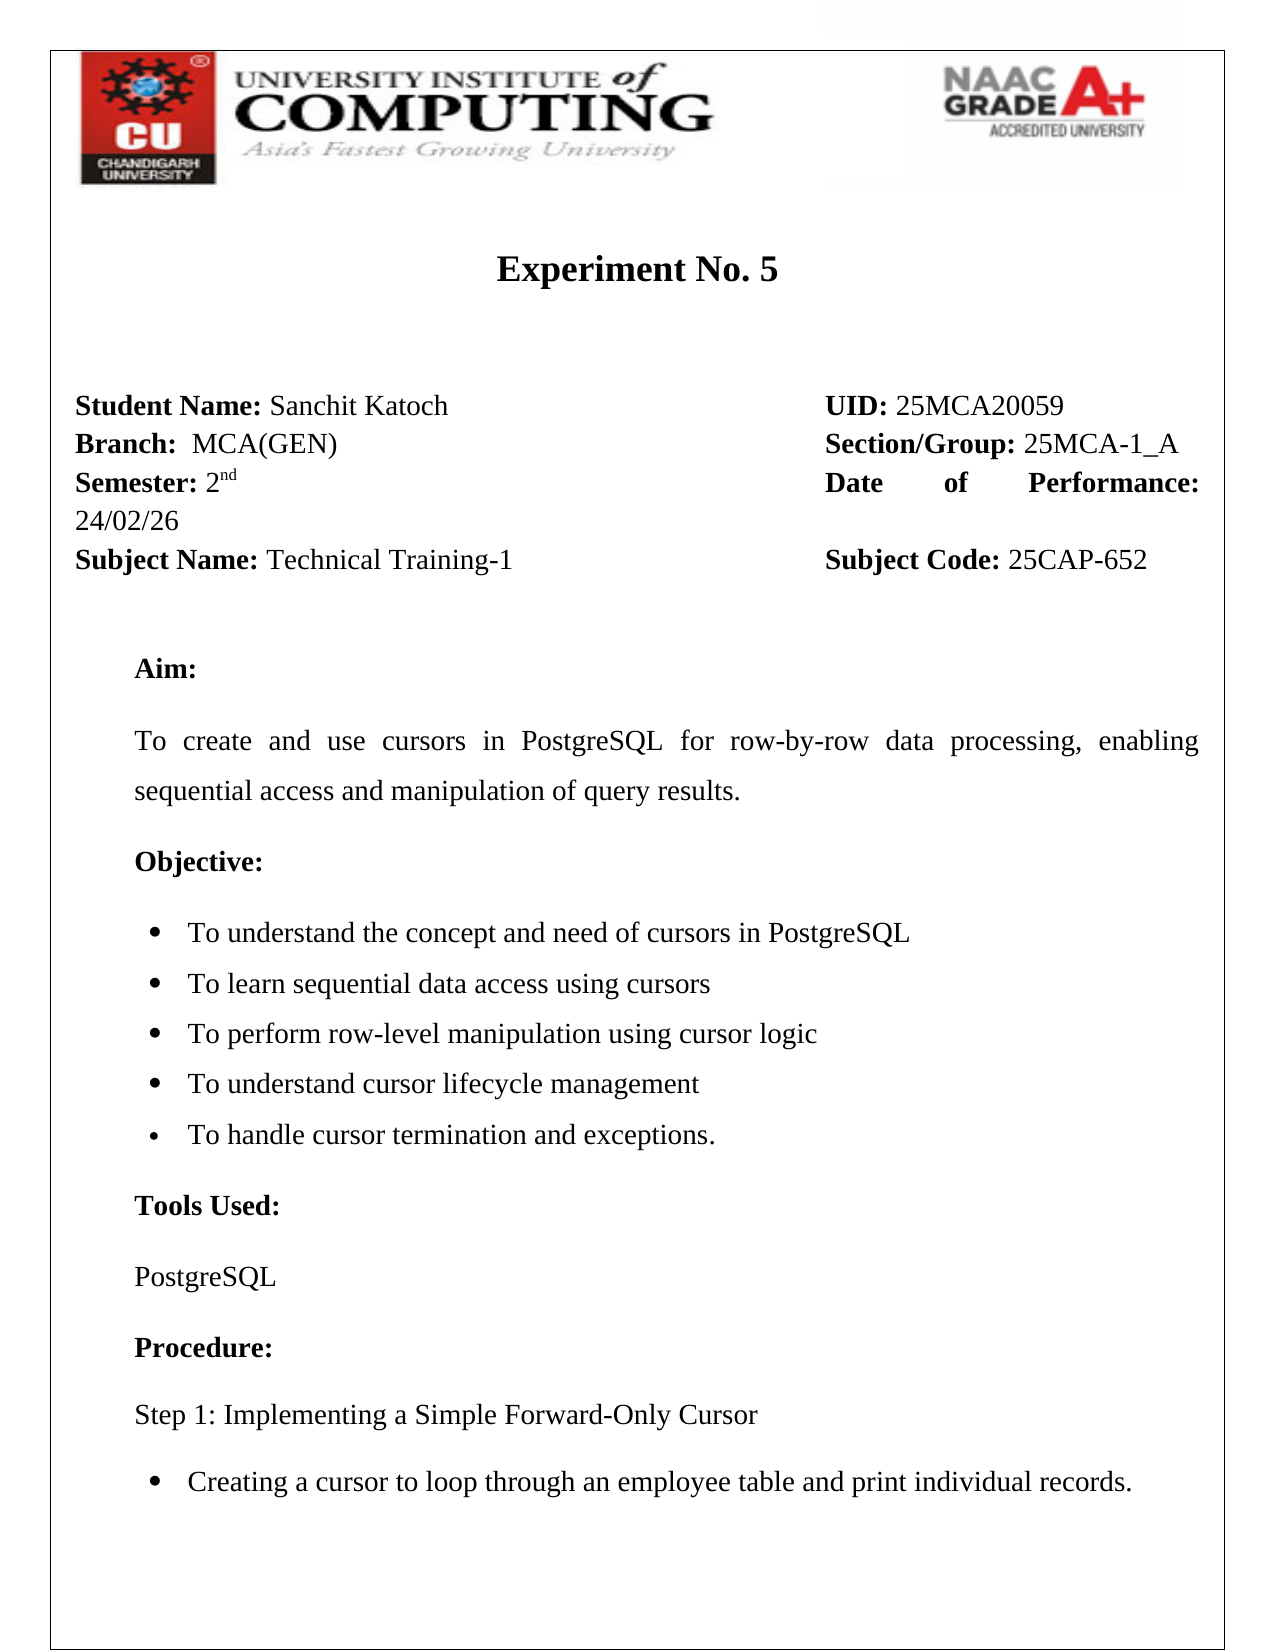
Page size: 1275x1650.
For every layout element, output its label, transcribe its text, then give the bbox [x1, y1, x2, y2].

text Semester: 2nd Date of Performance: 24/02/26 [75, 465, 1200, 537]
text Step 1: Implementing a Simple Forward-Only Cursor [134, 1397, 1200, 1431]
text Branch: MCA(GEN) Section/Group: 25MCA-1_A [75, 426, 1200, 460]
subtitle To learn sequential data access using cursors [150, 966, 1200, 999]
picture [75, 0, 1181, 50]
text Experiment No. 5 [75, 247, 1200, 290]
subtitle PostgreSQL [134, 1259, 1200, 1293]
text Subject Name: Technical Training-1 Subject Code: 25CAP-652 [75, 542, 1200, 575]
list Creating a cursor to loop through an employee table and print individual records. [150, 1464, 1200, 1498]
subtitle To perform row-level manipulation using cursor logic [150, 1016, 1200, 1050]
subtitle Tools Used: [134, 1188, 1200, 1222]
subtitle To understand cursor lifecycle management [150, 1067, 1200, 1100]
text Procedure: [134, 1330, 1200, 1364]
subtitle To create and use cursors in PostgreSQL for row-by-row data processing, enabling sequential access and manipulation of query results. [134, 723, 1200, 807]
subtitle Aim: [134, 652, 1200, 685]
subtitle To understand the concept and need of cursors in PostgreSQL [150, 915, 1200, 949]
picture [75, 51, 1181, 188]
subtitle Objective: [134, 844, 1200, 878]
text Student Name: Sanchit Katoch UID: 25MCA20059 [75, 388, 1200, 421]
subtitle To handle cursor termination and exceptions. [150, 1117, 1200, 1151]
